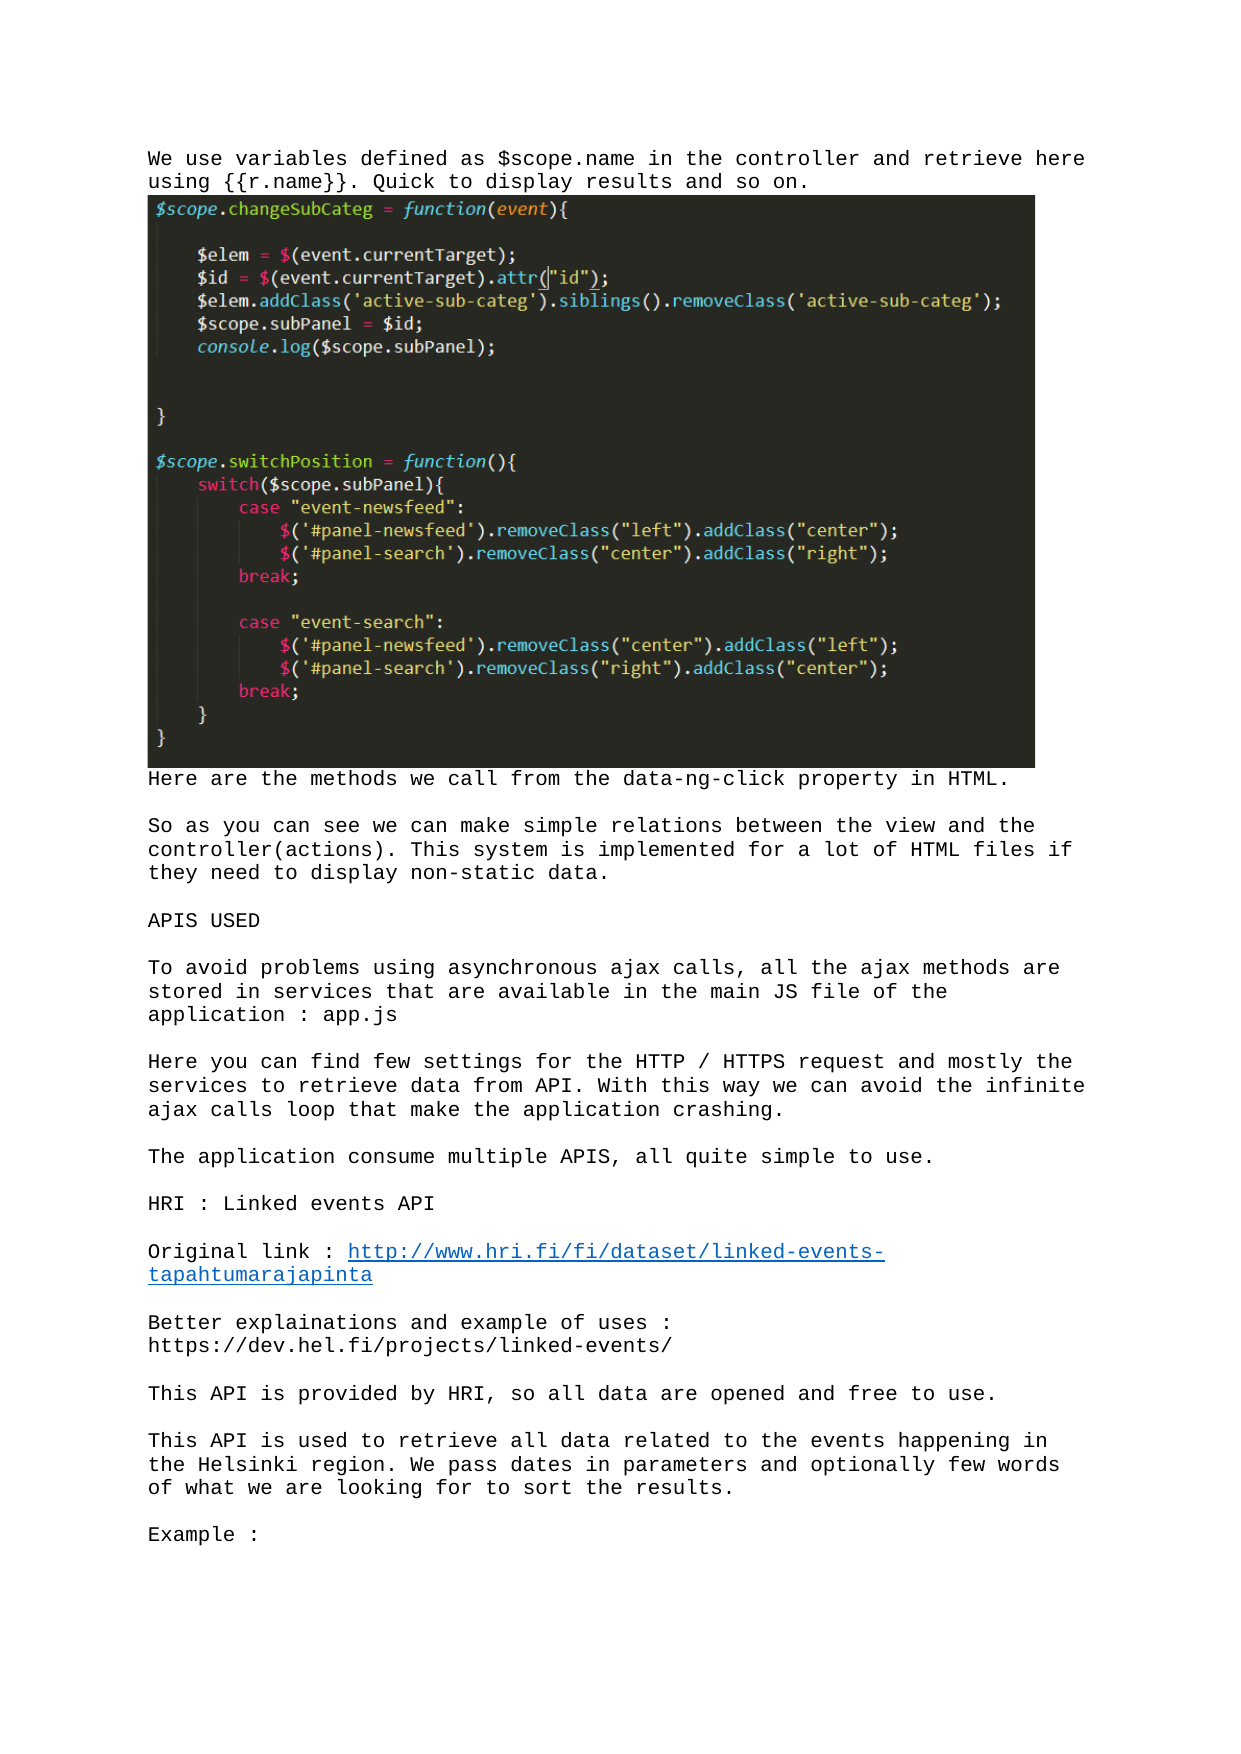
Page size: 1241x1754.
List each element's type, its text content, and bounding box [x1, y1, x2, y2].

text The application consume multiple APIS, all quite simple to use. [148, 1146, 1093, 1170]
text APIS USED [148, 910, 1093, 933]
text This API is provided by HRI, so all data are opened and free to use. [148, 1383, 1093, 1406]
picture [147, 195, 1035, 768]
text Here are the methods we call from the data-ng-click property in HTML. So as you can see we can make simple relations between the view and the controller(actions). This system is implemented for a lot of HTML files if they need to display non-static data. [148, 768, 1093, 886]
text To avoid problems using asynchronous ajax calls, all the ajax methods are stored in services that are available in the main JS file of the application : app.js Here you can find few settings for the HTTP / HTTPS request and mostly the services to retrieve data from API. With this way we can avoid the infinite ajax calls loop that make the application crashing. [148, 957, 1093, 1122]
text Better explainations and example of uses : https://dev.hel.fi/projects/linked-events/ [148, 1312, 1093, 1359]
text We use variables defined as $scope.name in the controller and retrieve here using {{r.name}}. Quick to display results and so on. [148, 148, 1093, 768]
text Original link : http://www.hri.fi/fi/dataset/linked-events-tapahtumarajapinta [148, 1241, 1093, 1288]
text HRI : Linked events API [148, 1193, 1093, 1217]
text This API is used to retrieve all data related to the events happening in the Helsinki region. We pass dates in parameters and optionally few words of what we are looking for to sort the results. [148, 1430, 1093, 1501]
text Example : [148, 1524, 1093, 1548]
